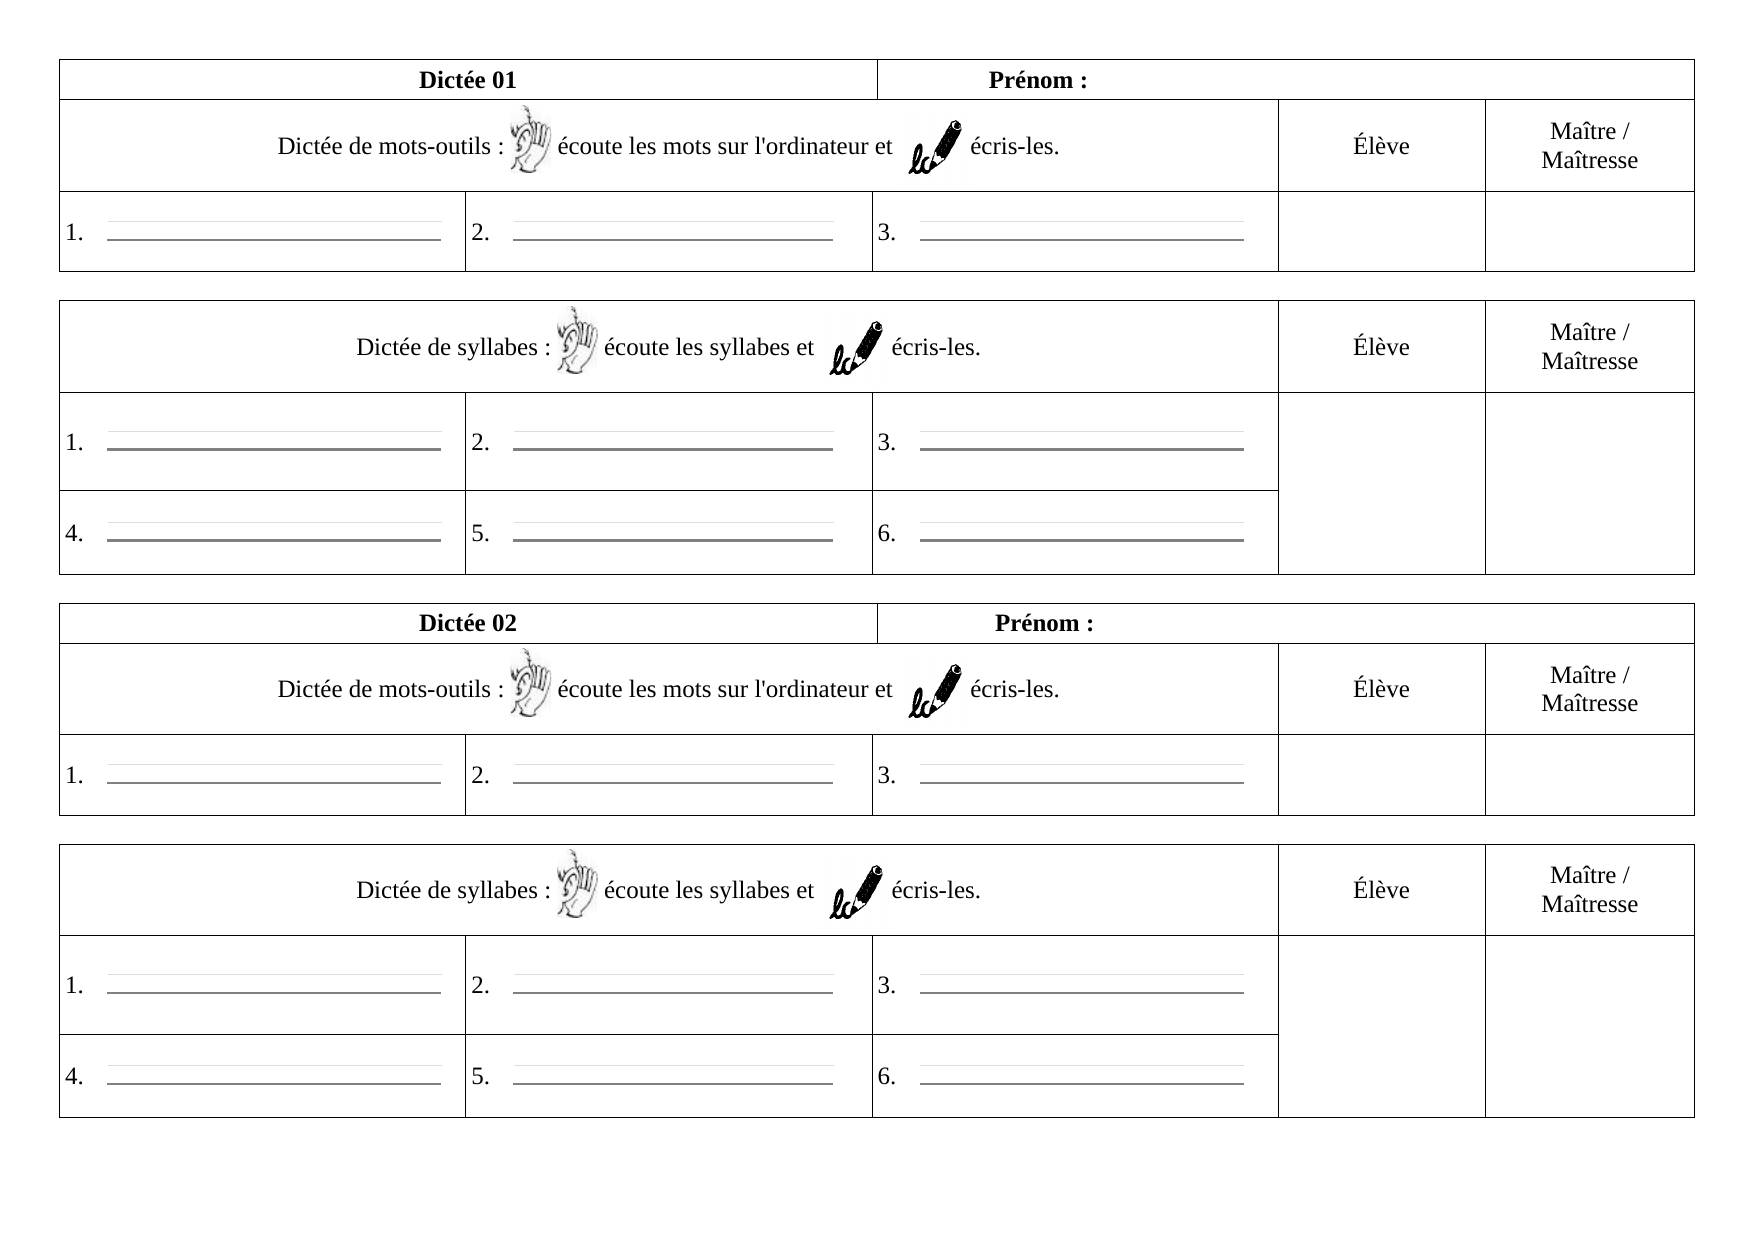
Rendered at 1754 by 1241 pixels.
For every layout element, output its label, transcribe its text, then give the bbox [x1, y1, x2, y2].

table_header Maître / Maîtresse [1486, 301, 1694, 392]
table_header Dictée de syllabes : écoute les syllabes et écris-les. [60, 301, 1278, 392]
table_cell [1486, 393, 1694, 574]
picture [557, 849, 598, 918]
table_cell 1.... [60, 735, 465, 815]
table_cell 6.... [873, 491, 1278, 574]
table_cell 4.... [60, 491, 465, 574]
table_cell [1486, 735, 1694, 815]
picture [510, 105, 552, 173]
table_cell 5.... [466, 491, 872, 574]
table_header Prénom : [878, 60, 1694, 99]
table_header Prénom : [878, 604, 1694, 643]
table_cell [1486, 192, 1694, 271]
table_cell 1.... [60, 936, 465, 1034]
table_cell 5.... [466, 1035, 872, 1117]
table_cell 1.... [60, 393, 465, 490]
table_cell 2.... [466, 735, 872, 815]
picture [899, 654, 971, 729]
picture [557, 306, 598, 374]
picture [820, 855, 892, 930]
table_cell [1279, 393, 1485, 574]
table_cell Maître / Maîtresse [1486, 644, 1694, 734]
table_cell Élève [1279, 100, 1485, 191]
table_cell [1279, 936, 1485, 1117]
table_header Dictée 01 [60, 60, 877, 99]
table_cell [1279, 192, 1485, 271]
table_header Dictée de syllabes : écoute les syllabes et écris-les. [60, 845, 1278, 935]
table_cell 3.... [873, 936, 1278, 1034]
table_cell 2.... [466, 936, 872, 1034]
table_cell 3.... [873, 192, 1278, 271]
table_cell 3.... [873, 735, 1278, 815]
table_cell 2.... [466, 192, 872, 271]
table_cell 3.... [873, 393, 1278, 490]
table_cell [1279, 735, 1485, 815]
table_cell Dictée de mots-outils : écoute les mots sur l'ordinateur et écris-les. [60, 644, 1278, 734]
table_cell 4.... [60, 1035, 465, 1117]
table_header Élève [1279, 301, 1485, 392]
table_cell Maître / Maîtresse [1486, 100, 1694, 191]
picture [820, 311, 892, 386]
table_header Dictée 02 [60, 604, 877, 643]
table_header Élève [1279, 845, 1485, 935]
table_cell 1.... [60, 192, 465, 271]
table_cell Élève [1279, 644, 1485, 734]
table_cell 2.... [466, 393, 872, 490]
picture [510, 648, 552, 717]
table_cell 6.... [873, 1035, 1278, 1117]
picture [899, 110, 971, 185]
table_cell Dictée de mots-outils : écoute les mots sur l'ordinateur et écris-les. [60, 100, 1278, 191]
table_header Maître / Maîtresse [1486, 845, 1694, 935]
table_cell [1486, 936, 1694, 1117]
